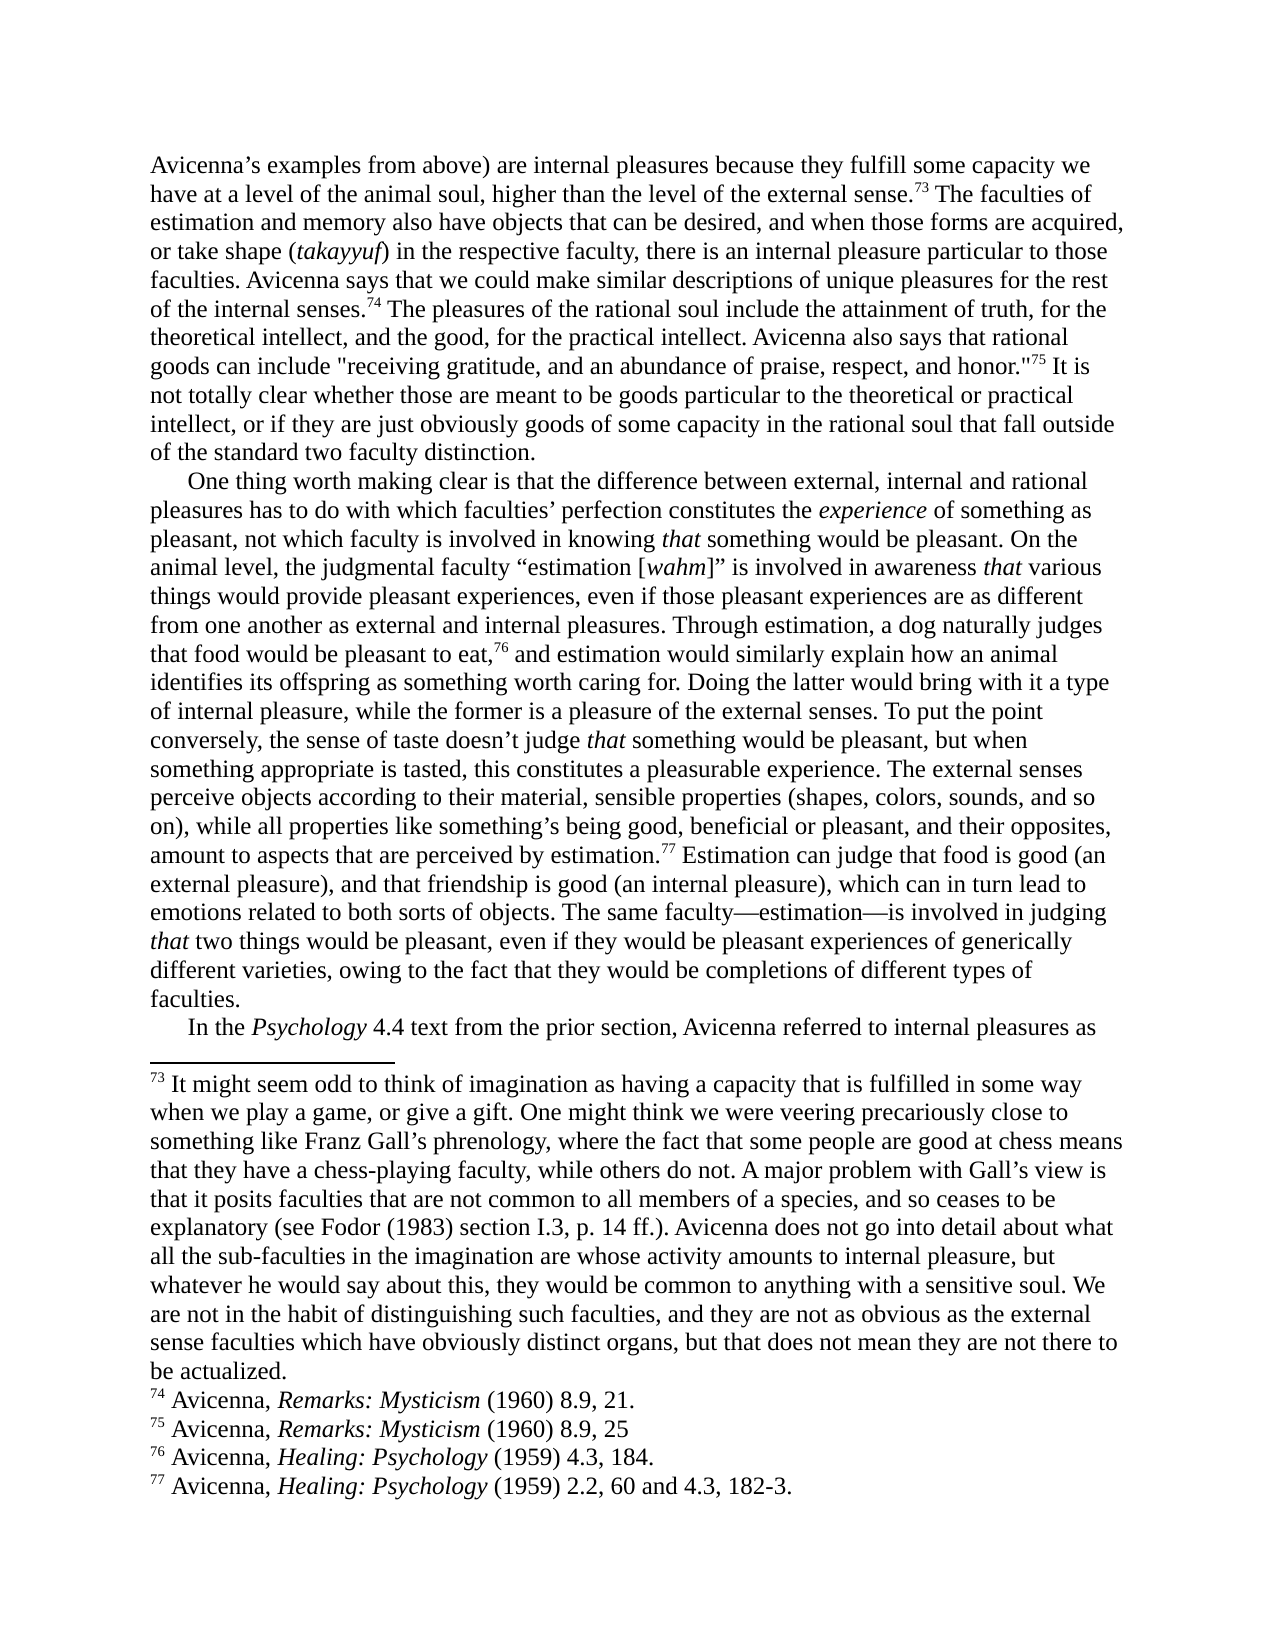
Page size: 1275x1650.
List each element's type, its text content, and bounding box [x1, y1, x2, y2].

text It might seem odd to think of imagination as having a capacity that is fulfilled in some way when we play a game, or give a gift. One might think we were veering precariously close to something like Franz Gall’s phrenology, where the fact that some people are good at chess means that they have a chess-playing faculty, while others do not. A major problem with Gall’s view is that it posits faculties that are not common to all members of a species, and so ceases to be explanatory (see Fodor (1983) section I.3, p. 14 ff.). Avicenna does not go into detail about what all the sub-faculties in the imagination are whose activity amounts to internal pleasure, but whatever he would say about this, they would be common to anything with a sensitive soul. We are not in the habit of distinguishing such faculties, and they are not as obvious as the external sense faculties which have obviously distinct organs, but that does not mean they are not there to be actualized. [150, 1069, 1125, 1385]
text Avicenna, Remarks: Mysticism (1960) 8.9, 25 [150, 1414, 1125, 1442]
text In the Psychology 4.4 text from the prior section, Avicenna referred to internal pleasures as [150, 1012, 1125, 1041]
text Avicenna, Healing: Psychology (1959) 2.2, 60 and 4.3, 182-3. [150, 1471, 1125, 1500]
text One thing worth making clear is that the difference between external, internal and rational pleasures has to do with which faculties’ perfection constitutes the experience of something as pleasant, not which faculty is involved in knowing that something would be pleasant. On the animal level, the judgmental faculty “estimation [wahm]” is involved in awareness that various things would provide pleasant experiences, even if those pleasant experiences are as different from one another as external and internal pleasures. Through estimation, a dog naturally judges that food would be pleasant to eat, and estimation would similarly explain how an animal identifies its offspring as something worth caring for. Doing the latter would bring with it a type of internal pleasure, while the former is a pleasure of the external senses. To put the point conversely, the sense of taste doesn’t judge that something would be pleasant, but when something appropriate is tasted, this constitutes a pleasurable experience. The external senses perceive objects according to their material, sensible properties (shapes, colors, sounds, and so on), while all properties like something’s being good, beneficial or pleasant, and their opposites, amount to aspects that are perceived by estimation. Estimation can judge that food is good (an external pleasure), and that friendship is good (an internal pleasure), which can in turn lead to emotions related to both sorts of objects. The same faculty—estimation—is involved in judging that two things would be pleasant, even if they would be pleasant experiences of generically different varieties, owing to the fact that they would be completions of different types of faculties. [150, 466, 1125, 1012]
text Avicenna, Remarks: Mysticism (1960) 8.9, 21. [150, 1385, 1125, 1414]
text Avicenna, Healing: Psychology (1959) 4.3, 184. [150, 1442, 1125, 1471]
text Avicenna’s examples from above) are internal pleasures because they fulfill some capacity we have at a level of the animal soul, higher than the level of the external sense. The faculties of estimation and memory also have objects that can be desired, and when those forms are acquired, or take shape (takayyuf) in the respective faculty, there is an internal pleasure particular to those faculties. Avicenna says that we could make similar descriptions of unique pleasures for the rest of the internal senses. The pleasures of the rational soul include the attainment of truth, for the theoretical intellect, and the good, for the practical intellect. Avicenna also says that rational goods can include "receiving gratitude, and an abundance of praise, respect, and honor." It is not totally clear whether those are meant to be goods particular to the theoretical or practical intellect, or if they are just obviously goods of some capacity in the rational soul that fall outside of the standard two faculty distinction. [150, 150, 1125, 466]
